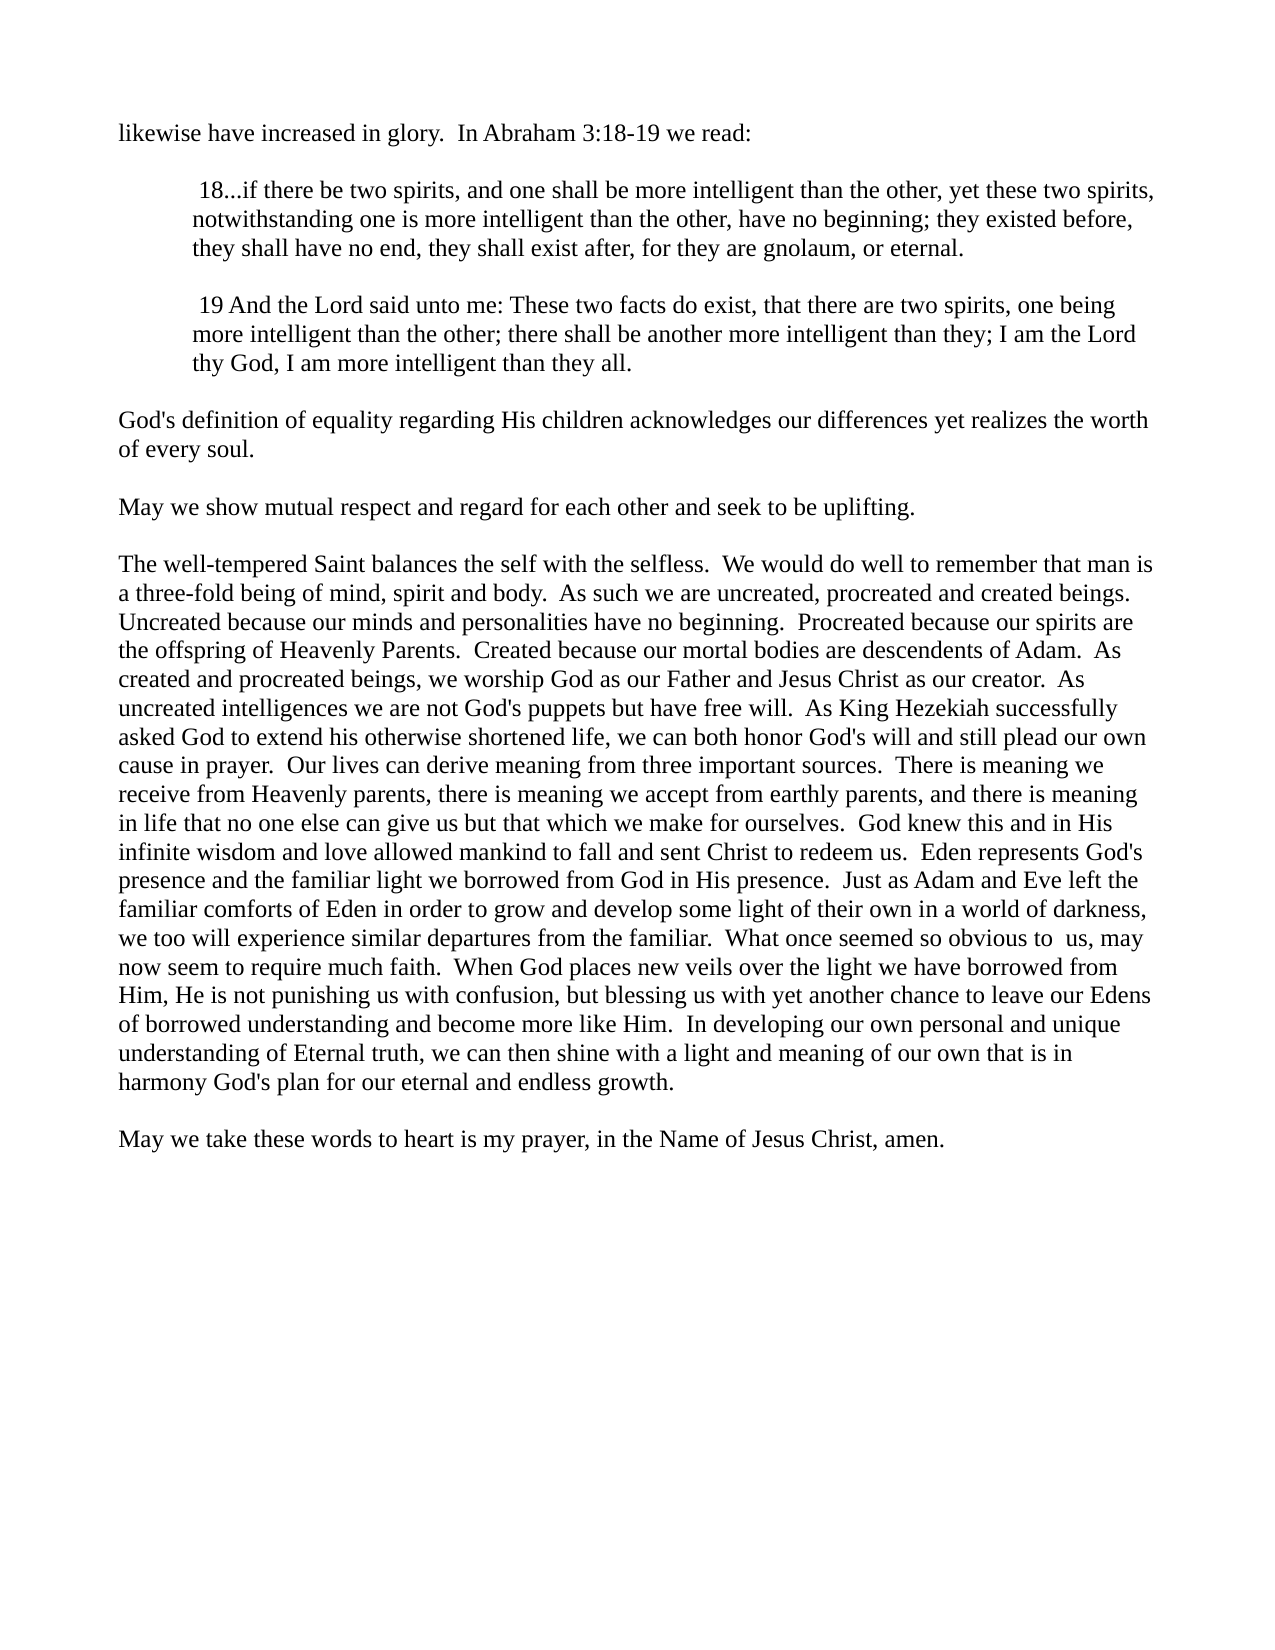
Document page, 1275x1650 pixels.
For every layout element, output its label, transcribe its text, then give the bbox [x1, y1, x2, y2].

text You will glow till it might astound you, [0, 1498, 1157, 1527]
text God's definition of equality regarding His children acknowledges our differences yet realizes the worth of every soul. [118, 406, 1157, 463]
text The well-tempered Saint balances the self with the selfless. We would do well to remember that man is a three-fold being of mind, spirit and body. As such we are uncreated, procreated and created beings. Uncreated because our minds and personalities have no beginning. Procreated because our spirits are the offspring of Heavenly Parents. Created because our mortal bodies are descendents of Adam. As created and procreated beings, we worship God as our Father and Jesus Christ as our creator. As uncreated intelligences we are not God's puppets but have free will. As King Hezekiah successfully asked God to extend his otherwise shortened life, we can both honor God's will and still plead our own cause in prayer. Our lives can derive meaning from three important sources. There is meaning we receive from Heavenly parents, there is meaning we accept from earthly parents, and there is meaning in life that no one else can give us but that which we make for ourselves. God knew this and in His infinite wisdom and love allowed mankind to fall and sent Christ to redeem us. Eden represents God's presence and the familiar light we borrowed from God in His presence. Just as Adam and Eve left the familiar comforts of Eden in order to grow and develop some light of their own in a world of darkness, we too will experience similar departures from the familiar. What once seemed so obvious to us, may now seem to require much faith. When God places new veils over the light we have borrowed from Him, He is not punishing us with confusion, but blessing us with yet another chance to leave our Edens of borrowed understanding and become more like Him. In developing our own personal and unique understanding of Eternal truth, we can then shine with a light and meaning of our own that is in harmony God's plan for our eternal and endless growth. [118, 549, 1157, 1096]
text You'll be someone I'd like to have around. [0, 1383, 1157, 1412]
text 19 And the Lord said unto me: These two facts do exist, that there are two spirits, one being more intelligent than the other; there shall be another more intelligent than they; I am the Lord thy God, I am more intelligent than they all. [192, 291, 1157, 377]
text If you think beautiful things, [0, 1412, 1157, 1441]
text You will be a beautiful person, [0, 1326, 1157, 1354]
text Janeen Brady "Think Beautiful Things" [0, 1239, 1157, 1268]
text 18...if there be two spirits, and one shall be more intelligent than the other, yet these two spirits, notwithstanding one is more intelligent than the other, have no beginning; they existed before, they shall have no end, they shall exist after, for they are gnolaum, or eternal. [192, 176, 1157, 262]
text Someone I'd like to talk with, [0, 1354, 1157, 1383]
text May we take these words to heart is my prayer, in the Name of Jesus Christ, amen. [118, 1124, 1157, 1153]
text Happiness will surround you, [0, 1469, 1157, 1498]
text If you think beautiful things, [0, 1297, 1157, 1326]
text You will feel the good fairly burst in, [0, 1441, 1157, 1469]
text May we show mutual respect and regard for each other and seek to be uplifting. [118, 492, 1157, 521]
text likewise have increased in glory. In Abraham 3:18-19 we read: [118, 118, 1157, 147]
